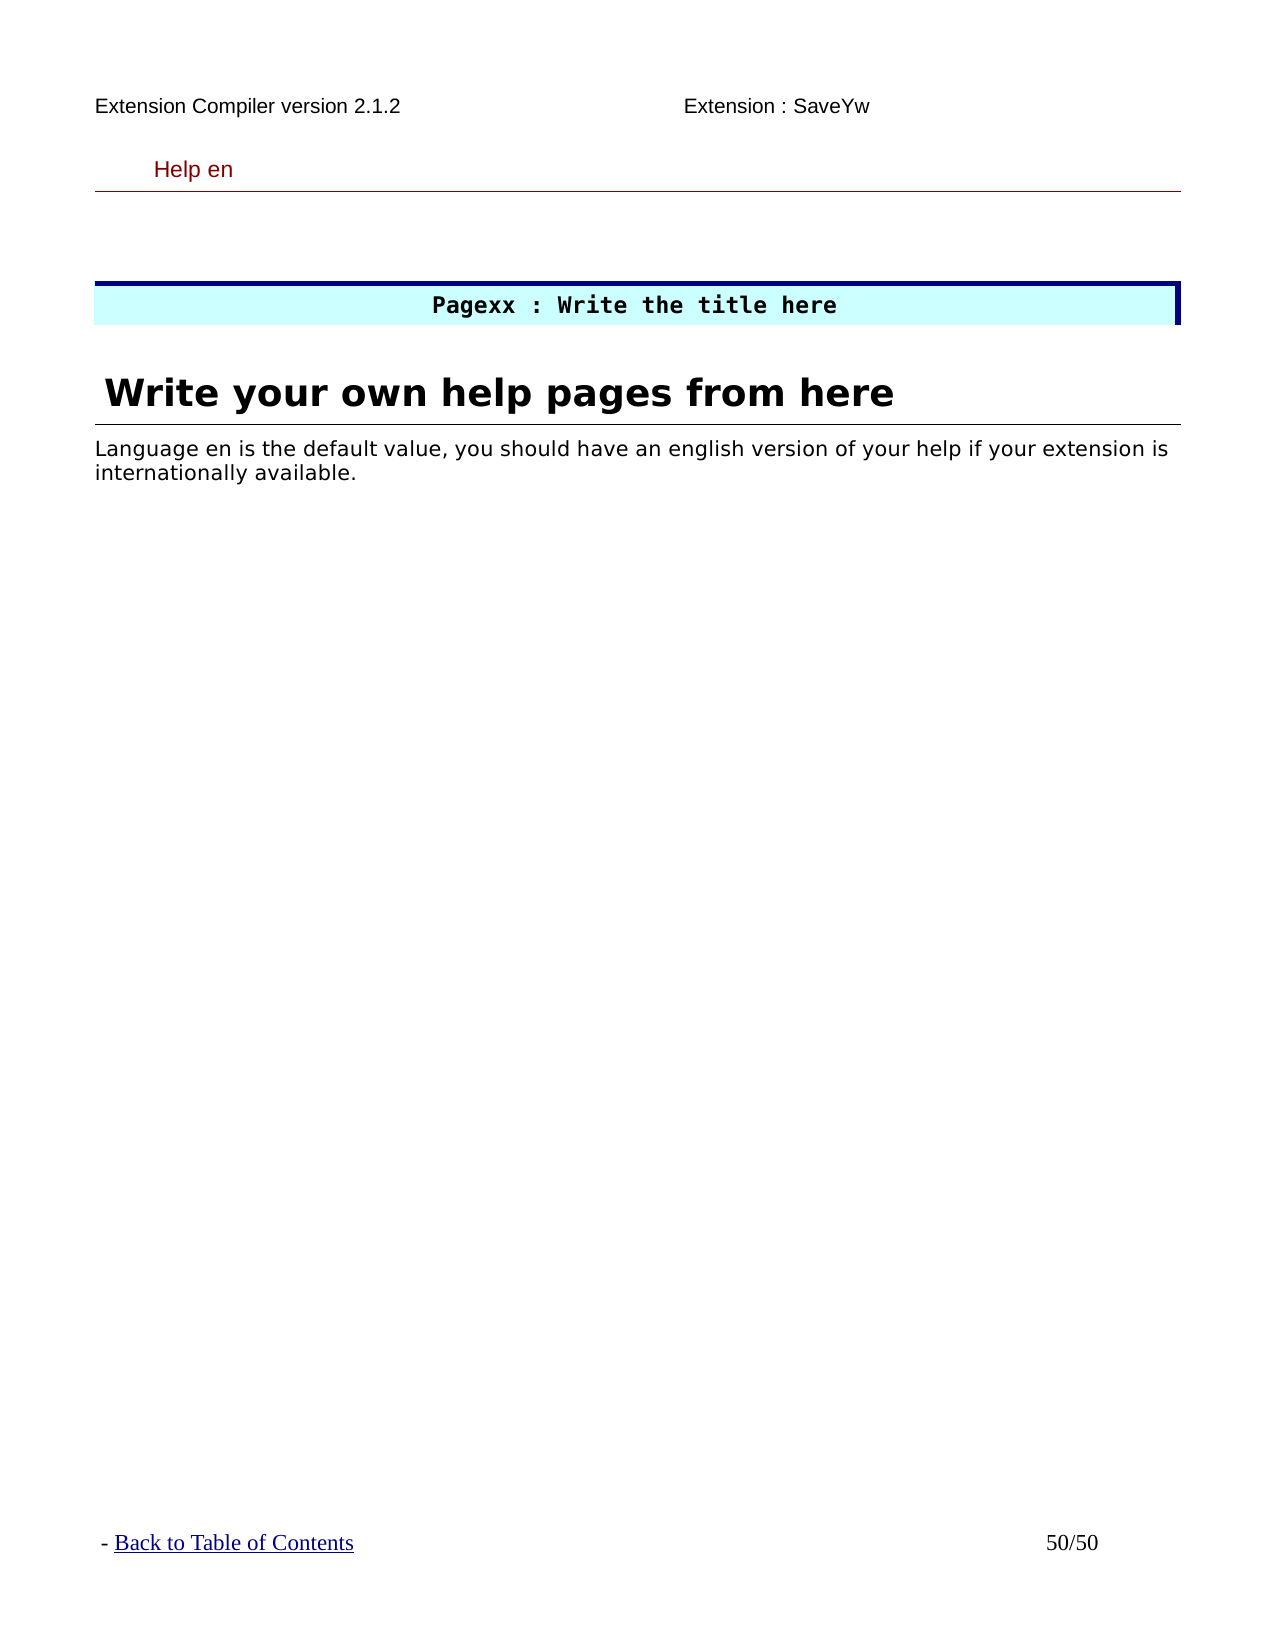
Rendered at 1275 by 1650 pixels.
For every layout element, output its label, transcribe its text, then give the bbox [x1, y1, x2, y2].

text Help en [94, 147, 1181, 192]
text Pagexx : Write the title here [94, 282, 1175, 325]
text Language en is the default value, you should have an english version of your help if your extension is internationally available. [94, 437, 1181, 486]
text Write your own help pages from here [94, 361, 1181, 424]
